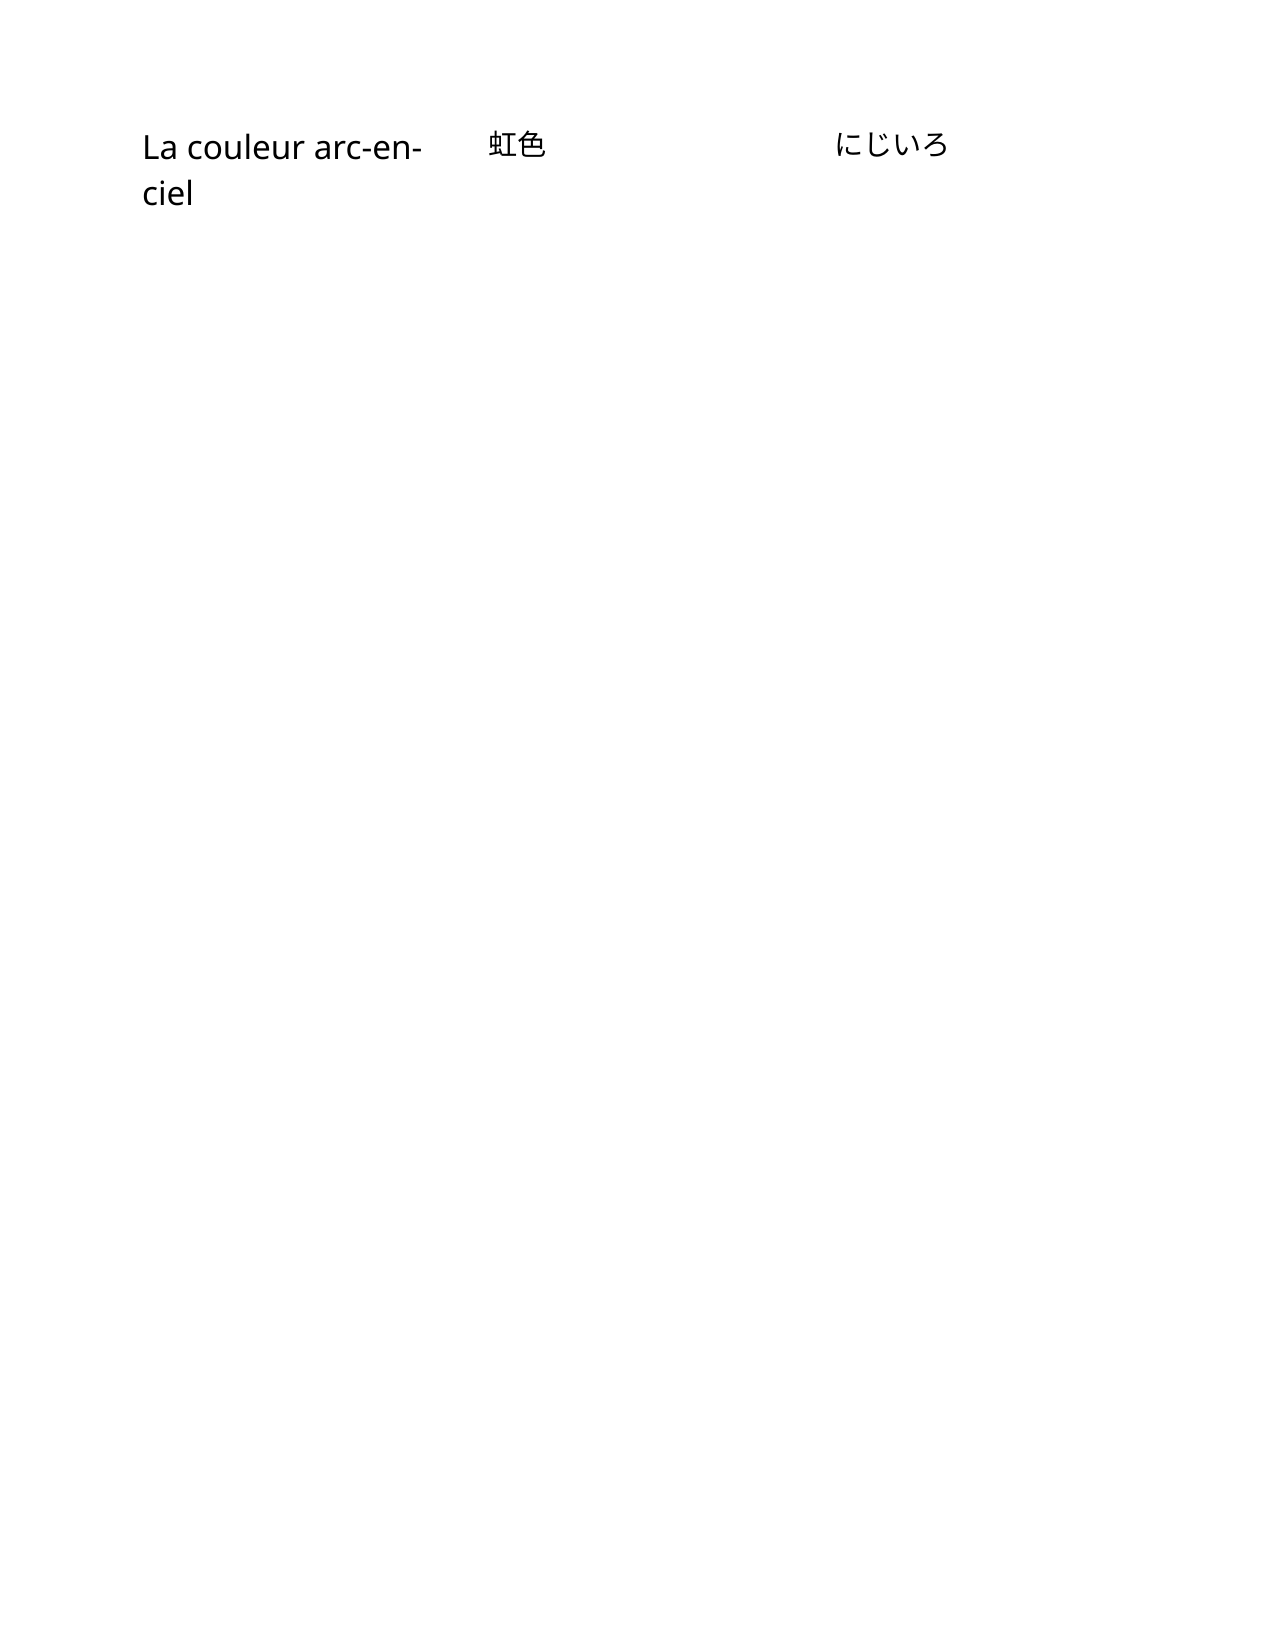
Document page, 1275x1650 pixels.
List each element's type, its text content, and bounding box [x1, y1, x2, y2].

table_cell にじいろ [811, 118, 1157, 221]
table_cell 虹色 [464, 118, 811, 221]
table_cell La couleur arc-en-ciel [118, 118, 464, 221]
